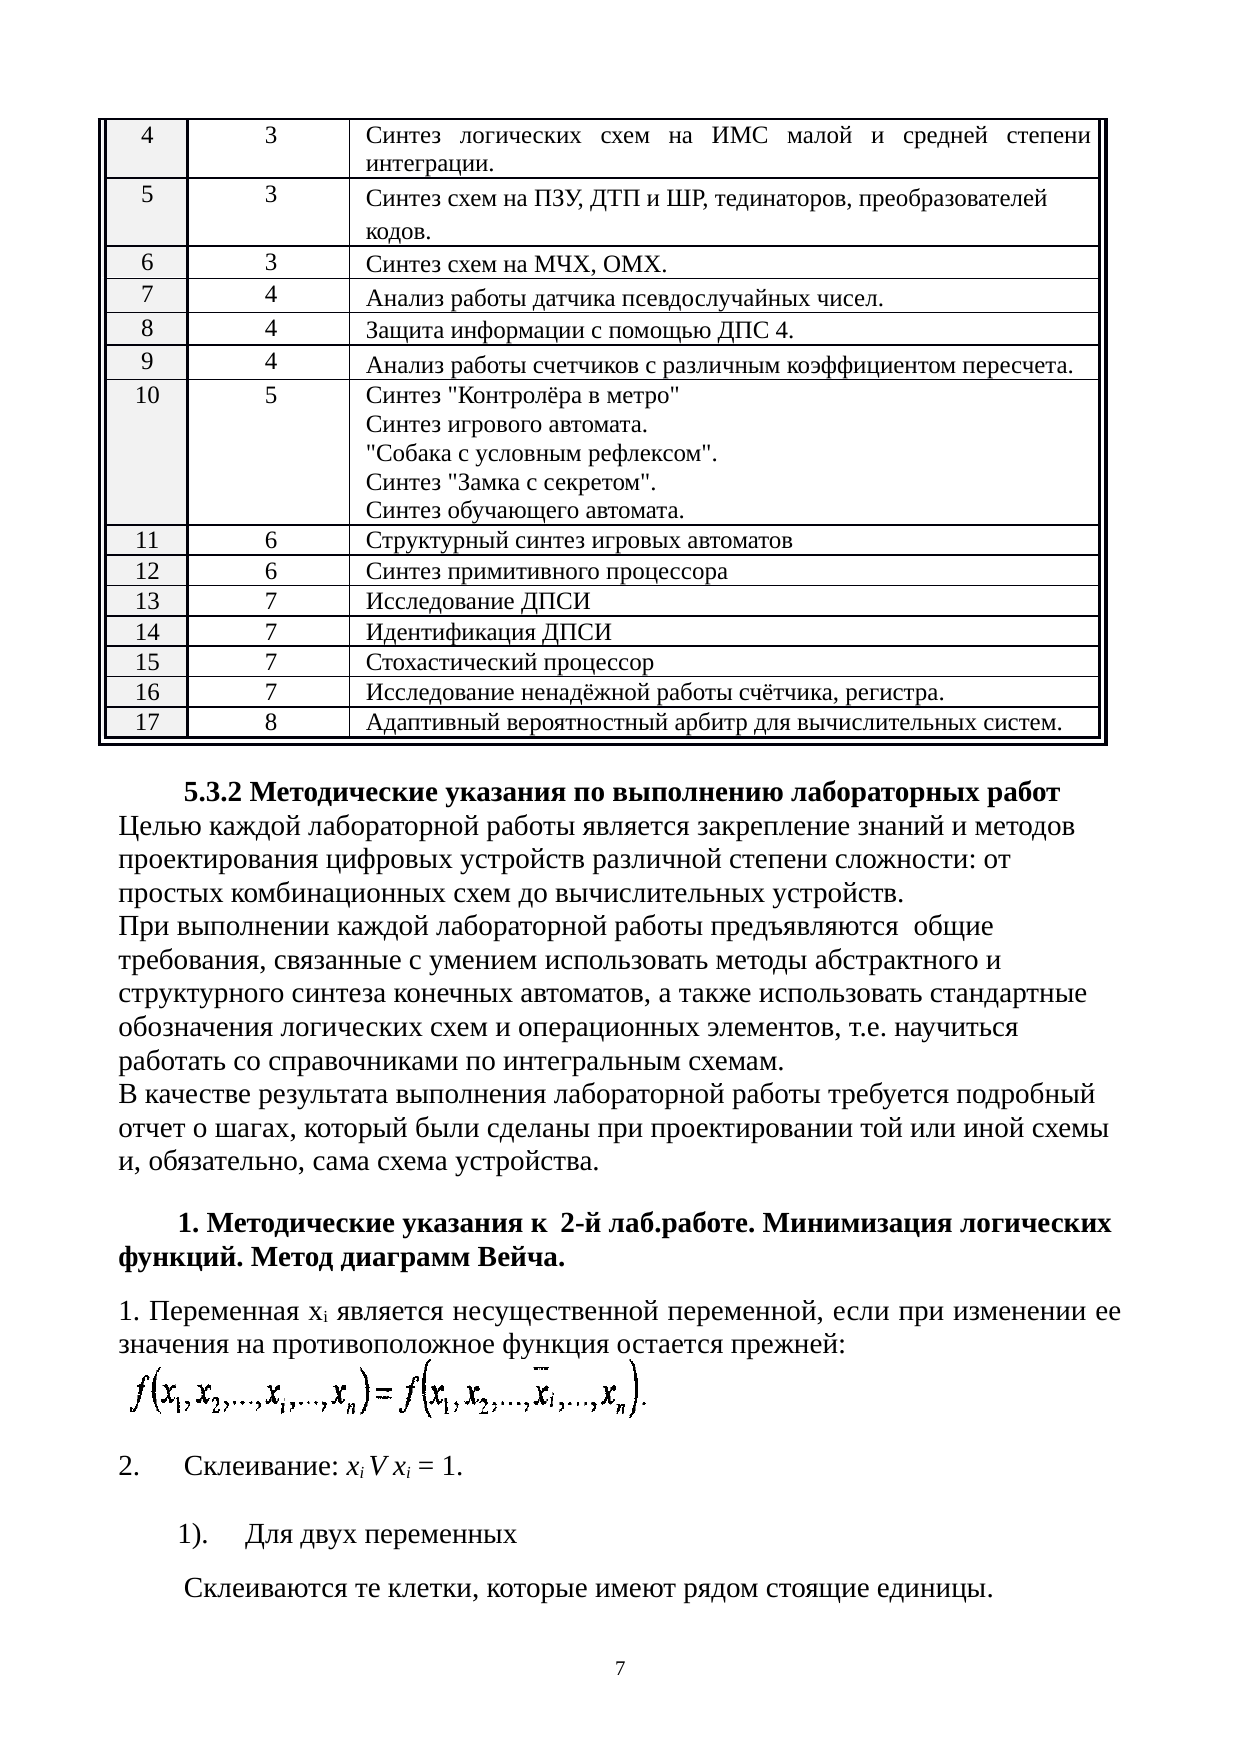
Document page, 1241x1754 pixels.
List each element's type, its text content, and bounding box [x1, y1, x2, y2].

table_cell Стохастический процессор [350, 647, 1098, 676]
text Склеиваются те клетки, которые имеют рядом стоящие единицы. [118, 1571, 1122, 1604]
table_cell Синтез примитивного процессора [350, 556, 1098, 585]
table_cell Исследование ненадёжной работы счётчика, регистра. [350, 677, 1098, 706]
table_cell Идентификация ДПСИ [350, 617, 1098, 645]
table_cell 3 [189, 247, 349, 277]
table_cell 10 [107, 380, 186, 524]
table_cell Синтез схем на МЧХ, ОМХ. [350, 247, 1098, 277]
table_cell Синтез схем на ПЗУ, ДТП и ШР, тединаторов, преобразователей кодов. [350, 179, 1098, 245]
table_cell 7 [107, 279, 186, 312]
table_cell 8 [189, 708, 349, 736]
table_cell Адаптивный вероятностный арбитр для вычислительных систем. [350, 708, 1098, 736]
table_cell 7 [189, 677, 349, 706]
table_cell Защита информации с помощью ДПС 4. [350, 313, 1098, 344]
picture [118, 1359, 654, 1421]
table_cell 4 [189, 313, 349, 344]
table_cell 4 [189, 346, 349, 379]
text 2. Склеивание: xi V xi = 1. [118, 1448, 1122, 1482]
text 1. Переменная хi является несущественной переменной, если при изменении ее значения на противоположное функция остается прежней: [118, 1293, 1122, 1360]
table_cell Структурный синтез игровых автоматов [350, 526, 1098, 554]
table_cell 8 [107, 313, 186, 344]
table_cell 4 [107, 120, 186, 177]
table_cell 6 [189, 526, 349, 554]
table_cell 3 [189, 120, 349, 177]
table_cell Синтез "Контролёра в метро" Синтез игрового автомата. "Собака с условным рефлексом". Синтез "Замка с секретом". Синтез обучающего автомата. [350, 380, 1098, 524]
table_cell 3 [189, 179, 349, 245]
table_cell 7 [189, 586, 349, 615]
table_cell 5 [189, 380, 349, 524]
table_cell 7 [189, 617, 349, 645]
table_cell 5 [107, 179, 186, 245]
table_cell Синтез логических схем на ИМС малой и средней степени интеграции. [350, 120, 1098, 177]
table_cell 6 [107, 247, 186, 277]
table_cell 9 [107, 346, 186, 379]
table_cell 6 [189, 556, 349, 585]
text 1. Методические указания к 2-й лаб.работе. Минимизация логических функций. Метод диаграмм Вейча. [118, 1206, 1122, 1273]
table_cell 7 [189, 647, 349, 676]
table_cell 15 [107, 647, 186, 676]
table_cell Анализ работы датчика псевдослучайных чисел. [350, 279, 1098, 312]
table_cell 13 [107, 586, 186, 615]
table_cell Исследование ДПСИ [350, 586, 1098, 615]
table_cell 4 [189, 279, 349, 312]
table_cell 12 [107, 556, 186, 585]
table_cell 17 [107, 708, 186, 736]
table_cell 14 [107, 617, 186, 645]
text В качестве результата выполнения лабораторной работы требуется подробный отчет о шагах, который были сделаны при проектировании той или иной схемы и, обязательно, сама схема устройства. [118, 1076, 1122, 1177]
table_cell Анализ работы счетчиков с различным коэффициентом пересчета. [350, 346, 1098, 379]
text 5.3.2 Методические указания по выполнению лабораторных работ [118, 774, 1122, 808]
table_cell 16 [107, 677, 186, 706]
text Целью каждой лабораторной работы является закрепление знаний и методов проектирования цифровых устройств различной степени сложности: от простых комбинационных схем до вычислительных устройств. [118, 808, 1122, 908]
text 1). Для двух переменных [177, 1516, 1122, 1549]
text При выполнении каждой лабораторной работы предъявляются общие требования, связанные с умением использовать методы абстрактного и структурного синтеза конечных автоматов, а также использовать стандартные обозначения логических схем и операционных элементов, т.е. научиться работать со справочниками по интегральным схемам. [118, 908, 1122, 1076]
table_cell 11 [107, 526, 186, 554]
